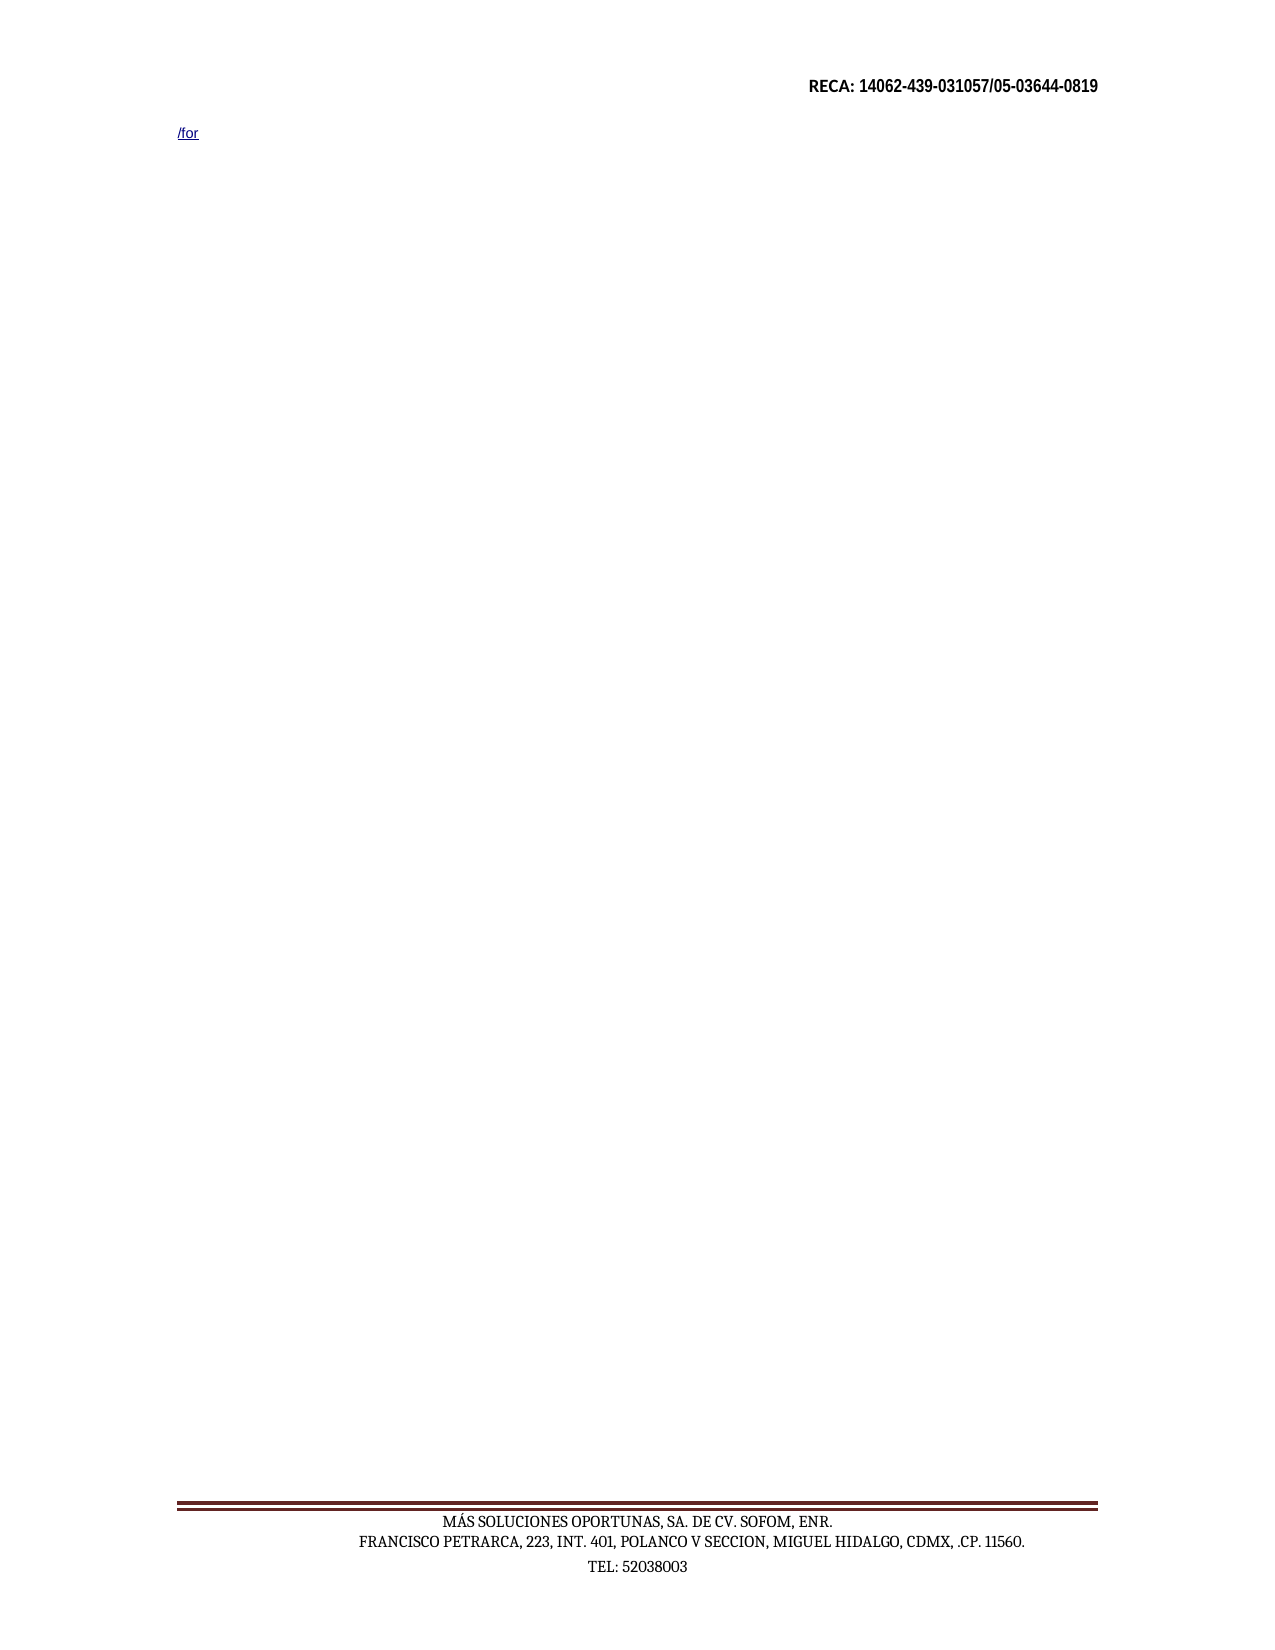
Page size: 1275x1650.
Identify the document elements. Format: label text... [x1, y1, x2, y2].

text /for [177, 125, 1077, 141]
